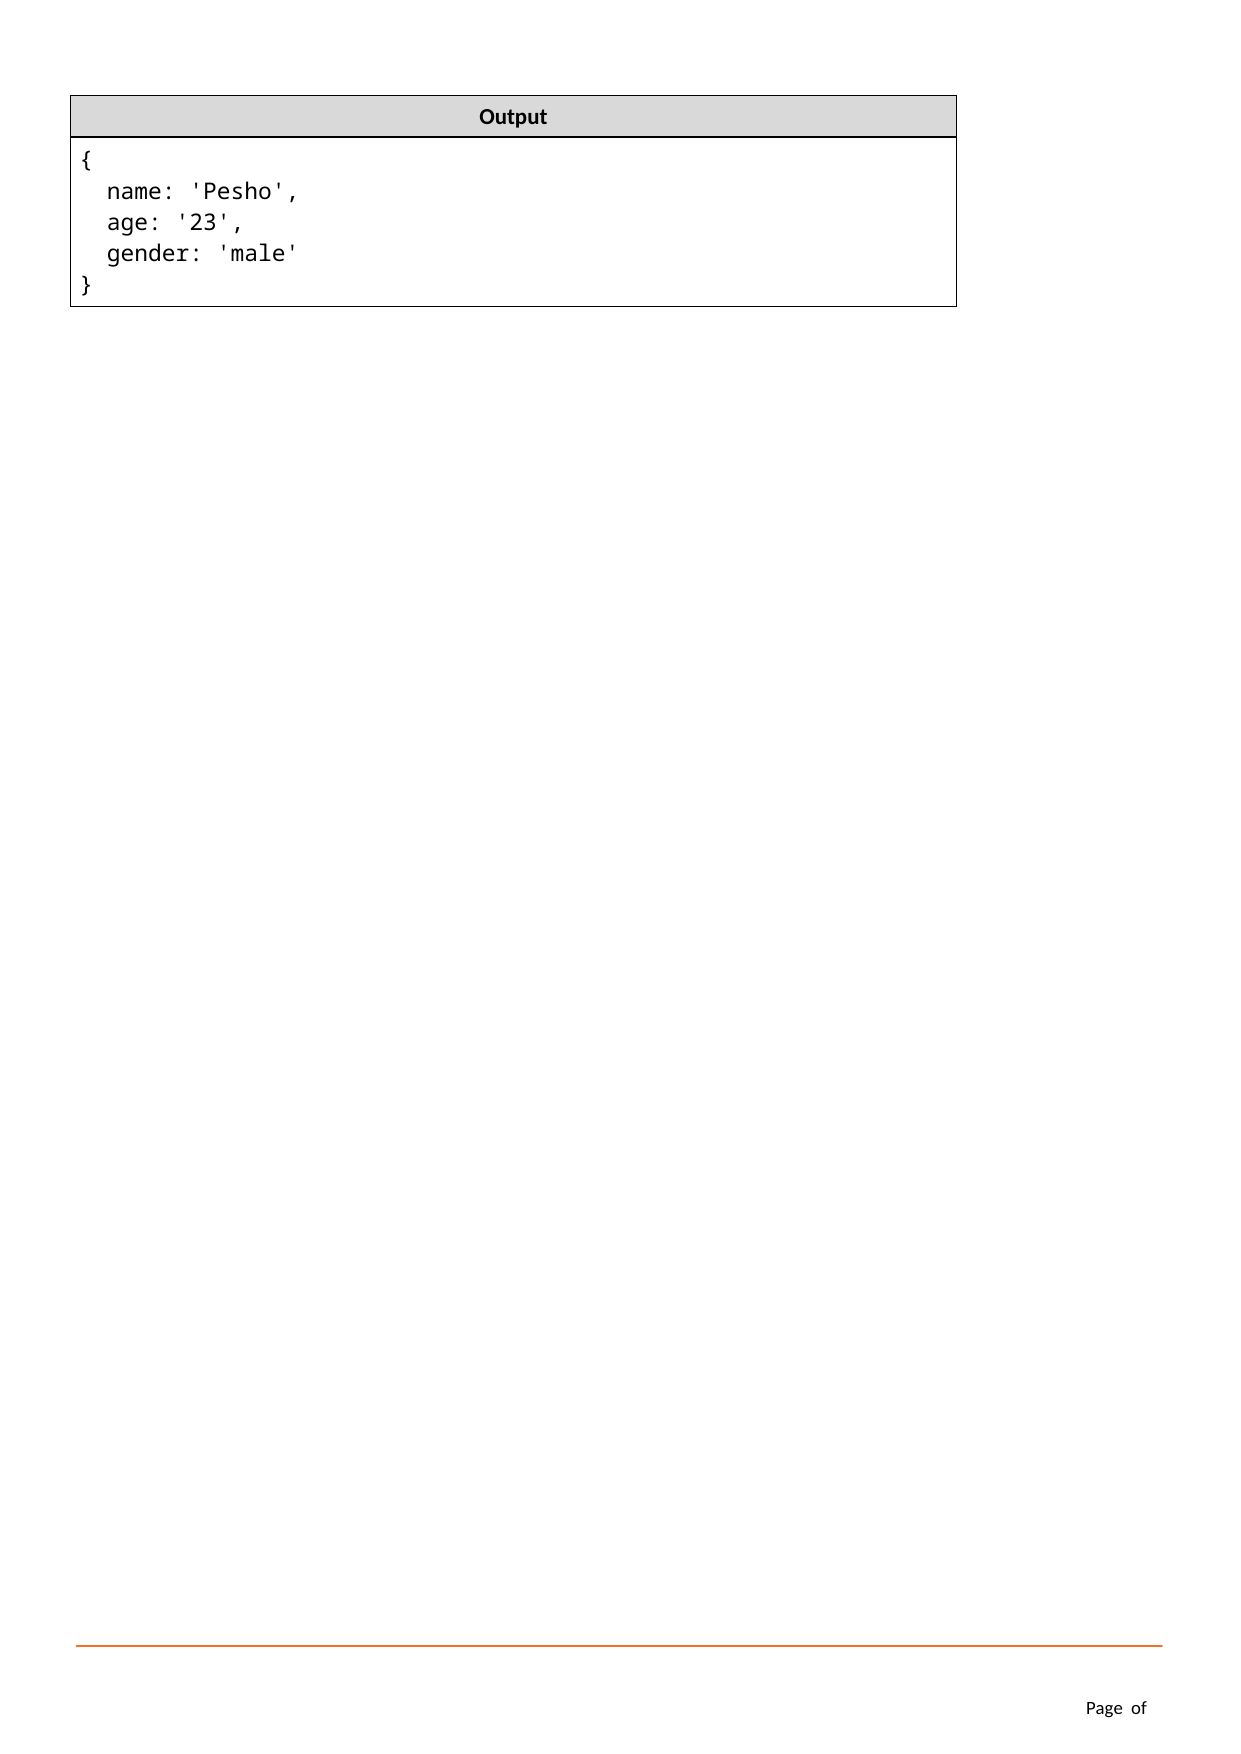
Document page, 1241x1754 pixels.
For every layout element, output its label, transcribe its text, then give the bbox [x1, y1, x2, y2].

table_cell Output [71, 96, 956, 136]
table_cell { name: 'Pesho', age: '23', gender: 'male' } [71, 138, 956, 306]
